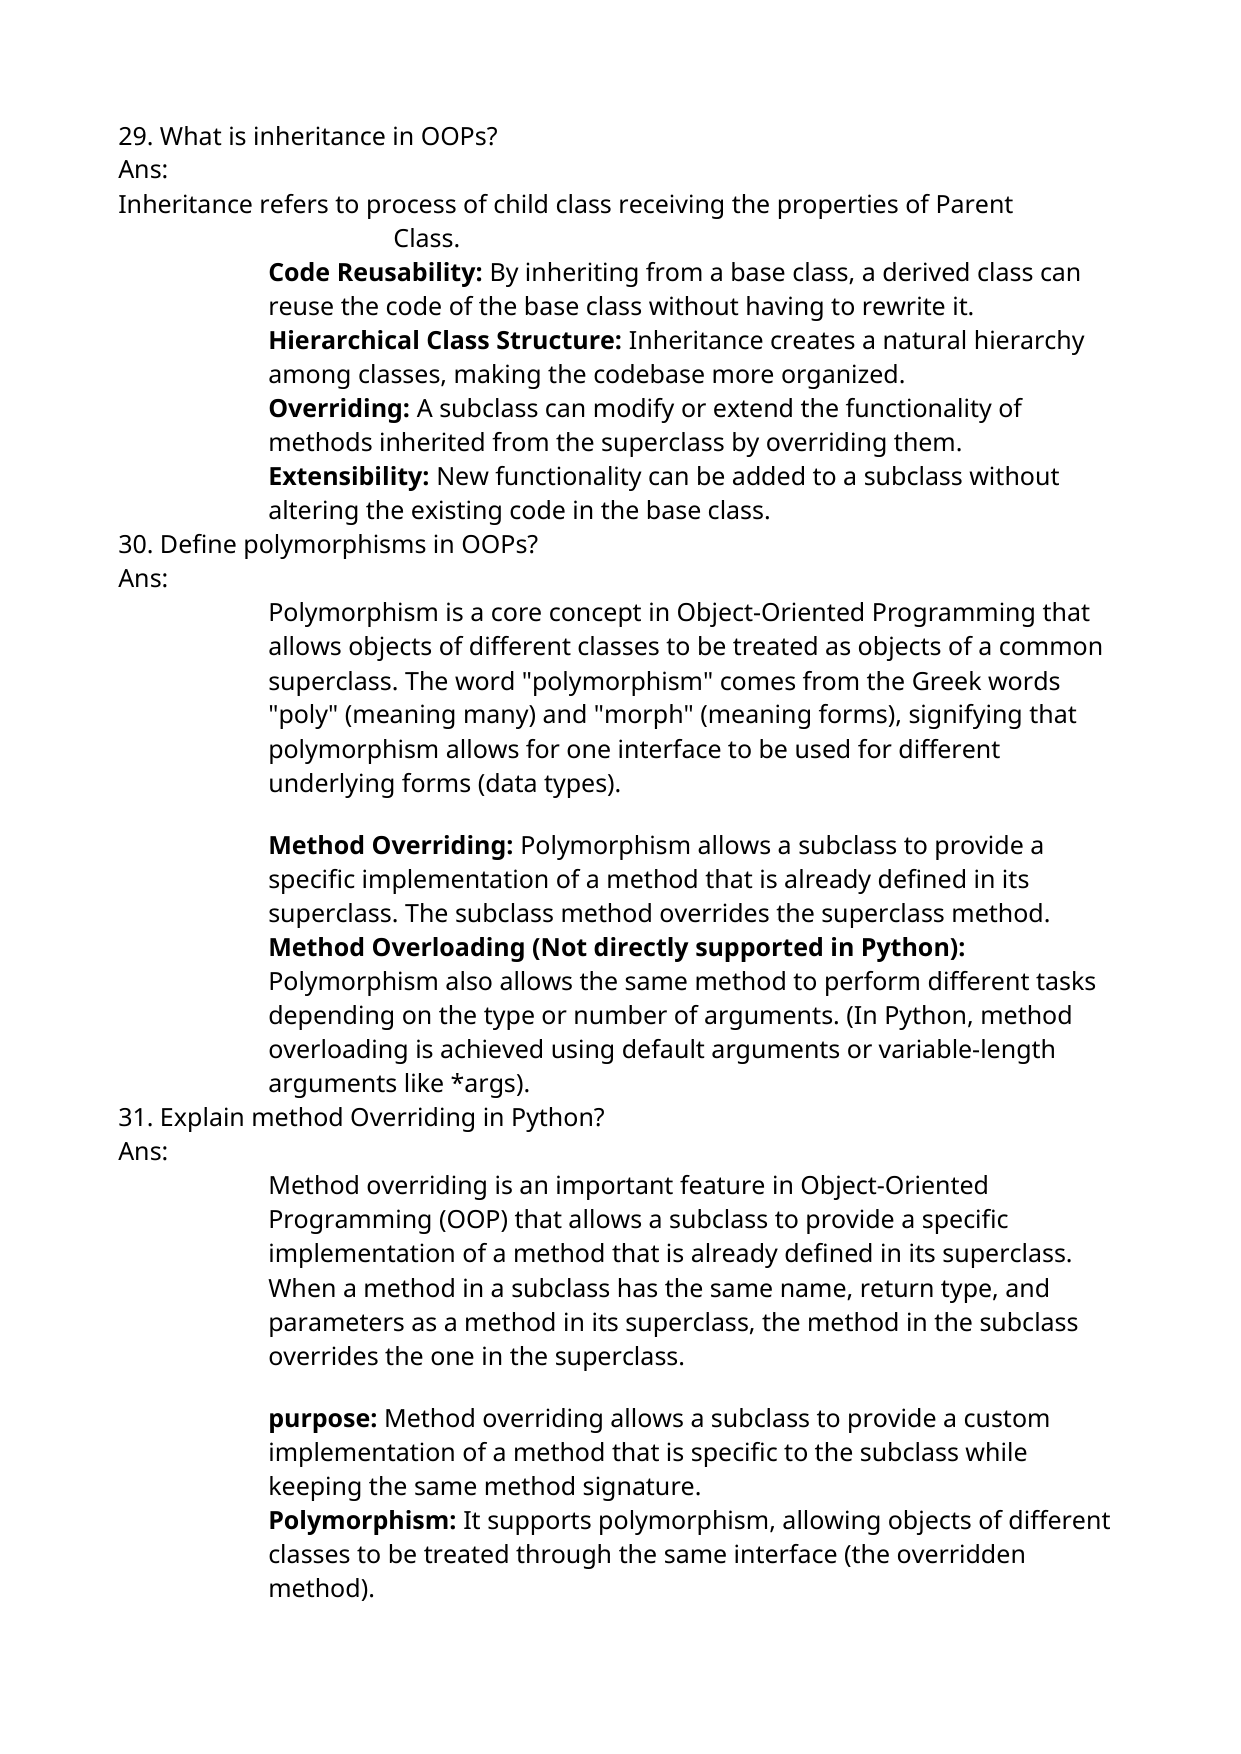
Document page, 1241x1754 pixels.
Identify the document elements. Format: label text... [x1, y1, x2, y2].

text 30. Define polymorphisms in OOPs? [118, 527, 1122, 561]
text Overriding: A subclass can modify or extend the functionality of methods inherited from the superclass by overriding them. [268, 391, 1122, 459]
text Hierarchical Class Structure: Inheritance creates a natural hierarchy among classes, making the codebase more organized. [268, 322, 1122, 391]
text Method Overloading (Not directly supported in Python): Polymorphism also allows the same method to perform different tasks depending on the type or number of arguments. (In Python, method overloading is achieved using default arguments or variable-length arguments like *args). [268, 929, 1122, 1100]
text Polymorphism: It supports polymorphism, allowing objects of different classes to be treated through the same interface (the overridden method). [268, 1503, 1122, 1605]
text Method overriding is an important feature in Object-Oriented Programming (OOP) that allows a subclass to provide a specific implementation of a method that is already defined in its superclass. When a method in a subclass has the same name, return type, and parameters as a method in its superclass, the method in the subclass overrides the one in the superclass. [268, 1168, 1122, 1372]
text Inheritance refers to process of child class receiving the properties of Parent Class. [118, 186, 1122, 254]
text 29. What is inheritance in OOPs? [118, 118, 1122, 152]
text 31. Explain method Overriding in Python? [118, 1100, 1122, 1134]
text Ans: [118, 1134, 1122, 1168]
text Code Reusability: By inheriting from a base class, a derived class can reuse the code of the base class without having to rewrite it. [268, 254, 1122, 322]
text Ans: [118, 561, 1122, 595]
text purpose: Method overriding allows a subclass to provide a custom implementation of a method that is specific to the subclass while keeping the same method signature. [268, 1400, 1122, 1503]
text Polymorphism is a core concept in Object-Oriented Programming that allows objects of different classes to be treated as objects of a common superclass. The word "polymorphism" comes from the Greek words "poly" (meaning many) and "morph" (meaning forms), signifying that polymorphism allows for one interface to be used for different underlying forms (data types). [268, 595, 1122, 799]
text Ans: [118, 152, 1122, 186]
text Extensibility: New functionality can be added to a subclass without altering the existing code in the base class. [268, 459, 1122, 527]
text Method Overriding: Polymorphism allows a subclass to provide a specific implementation of a method that is already defined in its superclass. The subclass method overrides the superclass method. [268, 827, 1122, 929]
